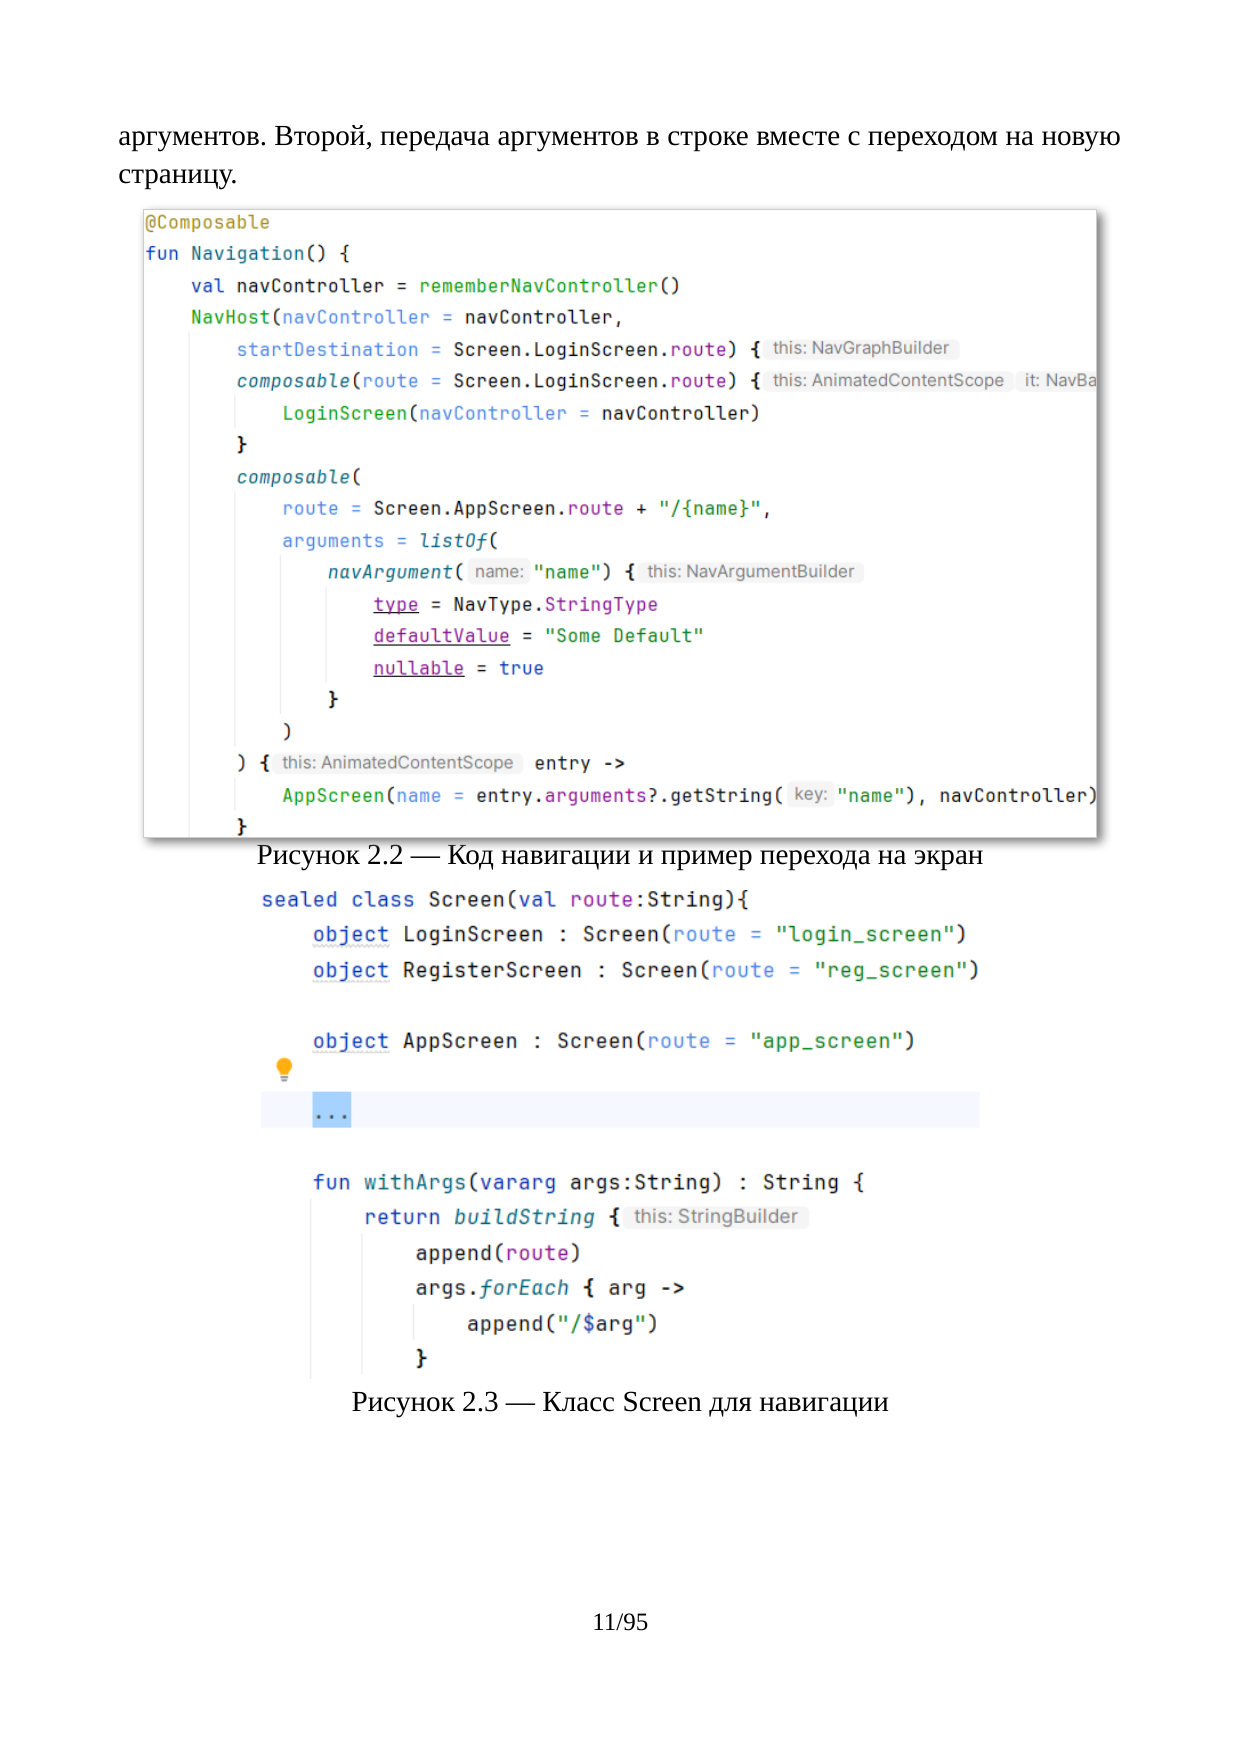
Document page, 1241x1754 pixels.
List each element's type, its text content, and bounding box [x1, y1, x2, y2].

picture [144, 210, 1096, 837]
picture [260, 890, 980, 1379]
text Рисунок 2.3 — Класс Screen для навигации [118, 891, 1122, 1418]
text Рисунок 2.2 — Код навигации и пример перехода на экран [118, 837, 1122, 871]
text аргументов. Второй, передача аргументов в строке вместе с переходом на новую страницу. [118, 118, 1122, 190]
